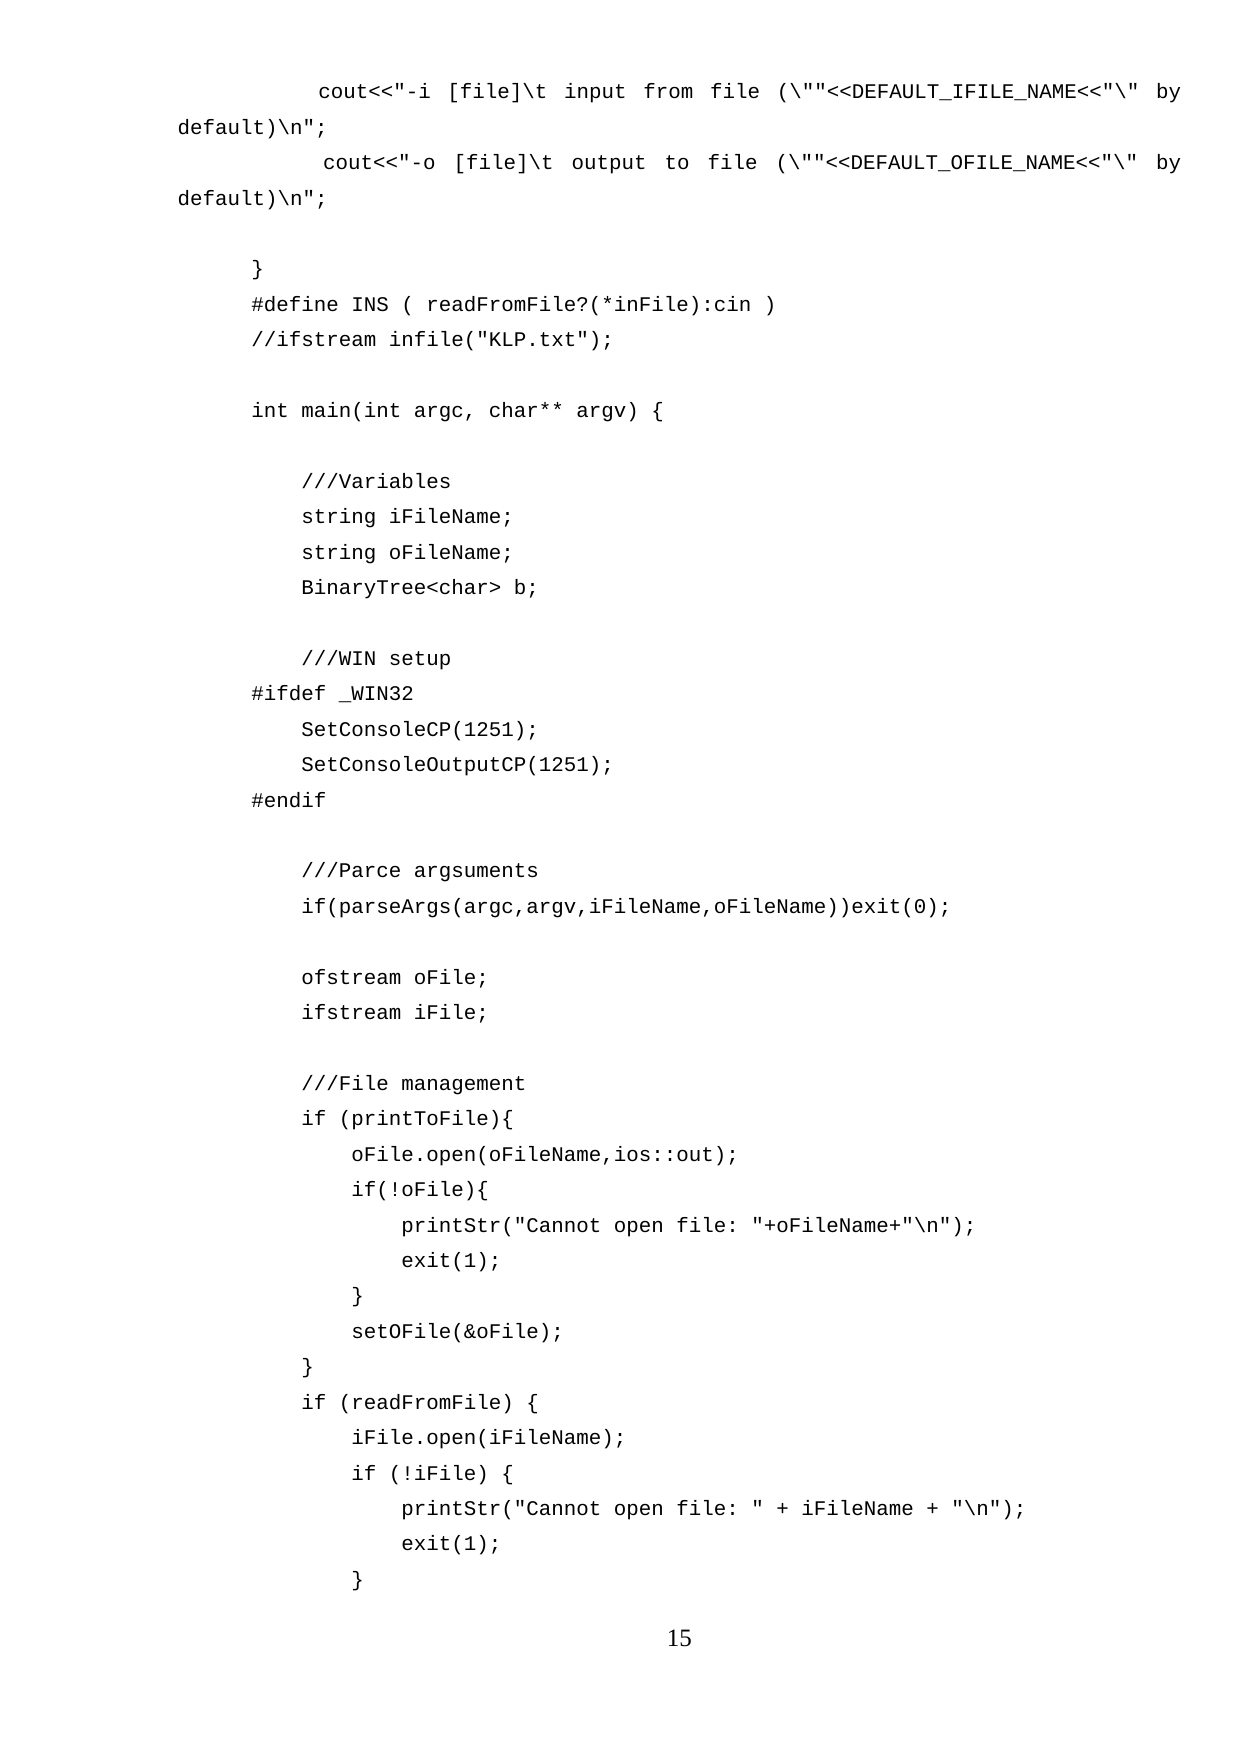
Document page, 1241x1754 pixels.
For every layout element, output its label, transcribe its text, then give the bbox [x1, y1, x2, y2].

text if(parseArgs(argc,argv,iFileName,oFileName))exit(0); [177, 896, 1181, 919]
text #ifdef _WIN32 [177, 683, 1181, 707]
text if(!oFile){ [177, 1179, 1181, 1203]
text exit(1); [177, 1250, 1181, 1274]
text } [177, 1286, 1181, 1309]
text ///WIN setup [177, 648, 1181, 672]
text ///Variables [177, 471, 1181, 494]
text iFile.open(iFileName); [177, 1427, 1181, 1451]
text exit(1); [177, 1533, 1181, 1557]
text BinaryTree<char> b; [177, 577, 1181, 601]
text ///File management [177, 1073, 1181, 1097]
text setOFile(&oFile); [177, 1321, 1181, 1344]
text //ifstream infile("KLP.txt"); [177, 329, 1181, 353]
text if (readFromFile) { [177, 1392, 1181, 1415]
text printStr("Cannot open file: " + iFileName + "\n"); [177, 1498, 1181, 1522]
text if (printToFile){ [177, 1108, 1181, 1132]
text #define INS ( readFromFile?(*inFile):cin ) [177, 294, 1181, 317]
text } [177, 1356, 1181, 1380]
text SetConsoleOutputCP(1251); [177, 754, 1181, 778]
text #endif [177, 790, 1181, 813]
text ofstream oFile; [177, 967, 1181, 990]
text } [177, 1569, 1181, 1592]
text string iFileName; [177, 506, 1181, 530]
text if (!iFile) { [177, 1463, 1181, 1486]
text cout<<"-o [file]\t output to file (\""<<DEFAULT_OFILE_NAME<<"\" by default)\n"; [177, 152, 1181, 211]
text } [177, 258, 1181, 282]
text ifstream iFile; [177, 1002, 1181, 1026]
text oFile.open(oFileName,ios::out); [177, 1144, 1181, 1167]
text cout<<"-i [file]\t input from file (\""<<DEFAULT_IFILE_NAME<<"\" by default)\n"; [177, 81, 1181, 140]
text ///Parce argsuments [177, 861, 1181, 884]
text printStr("Cannot open file: "+oFileName+"\n"); [177, 1215, 1181, 1238]
text string oFileName; [177, 542, 1181, 565]
text SetConsoleCP(1251); [177, 719, 1181, 742]
text int main(int argc, char** argv) { [177, 400, 1181, 424]
